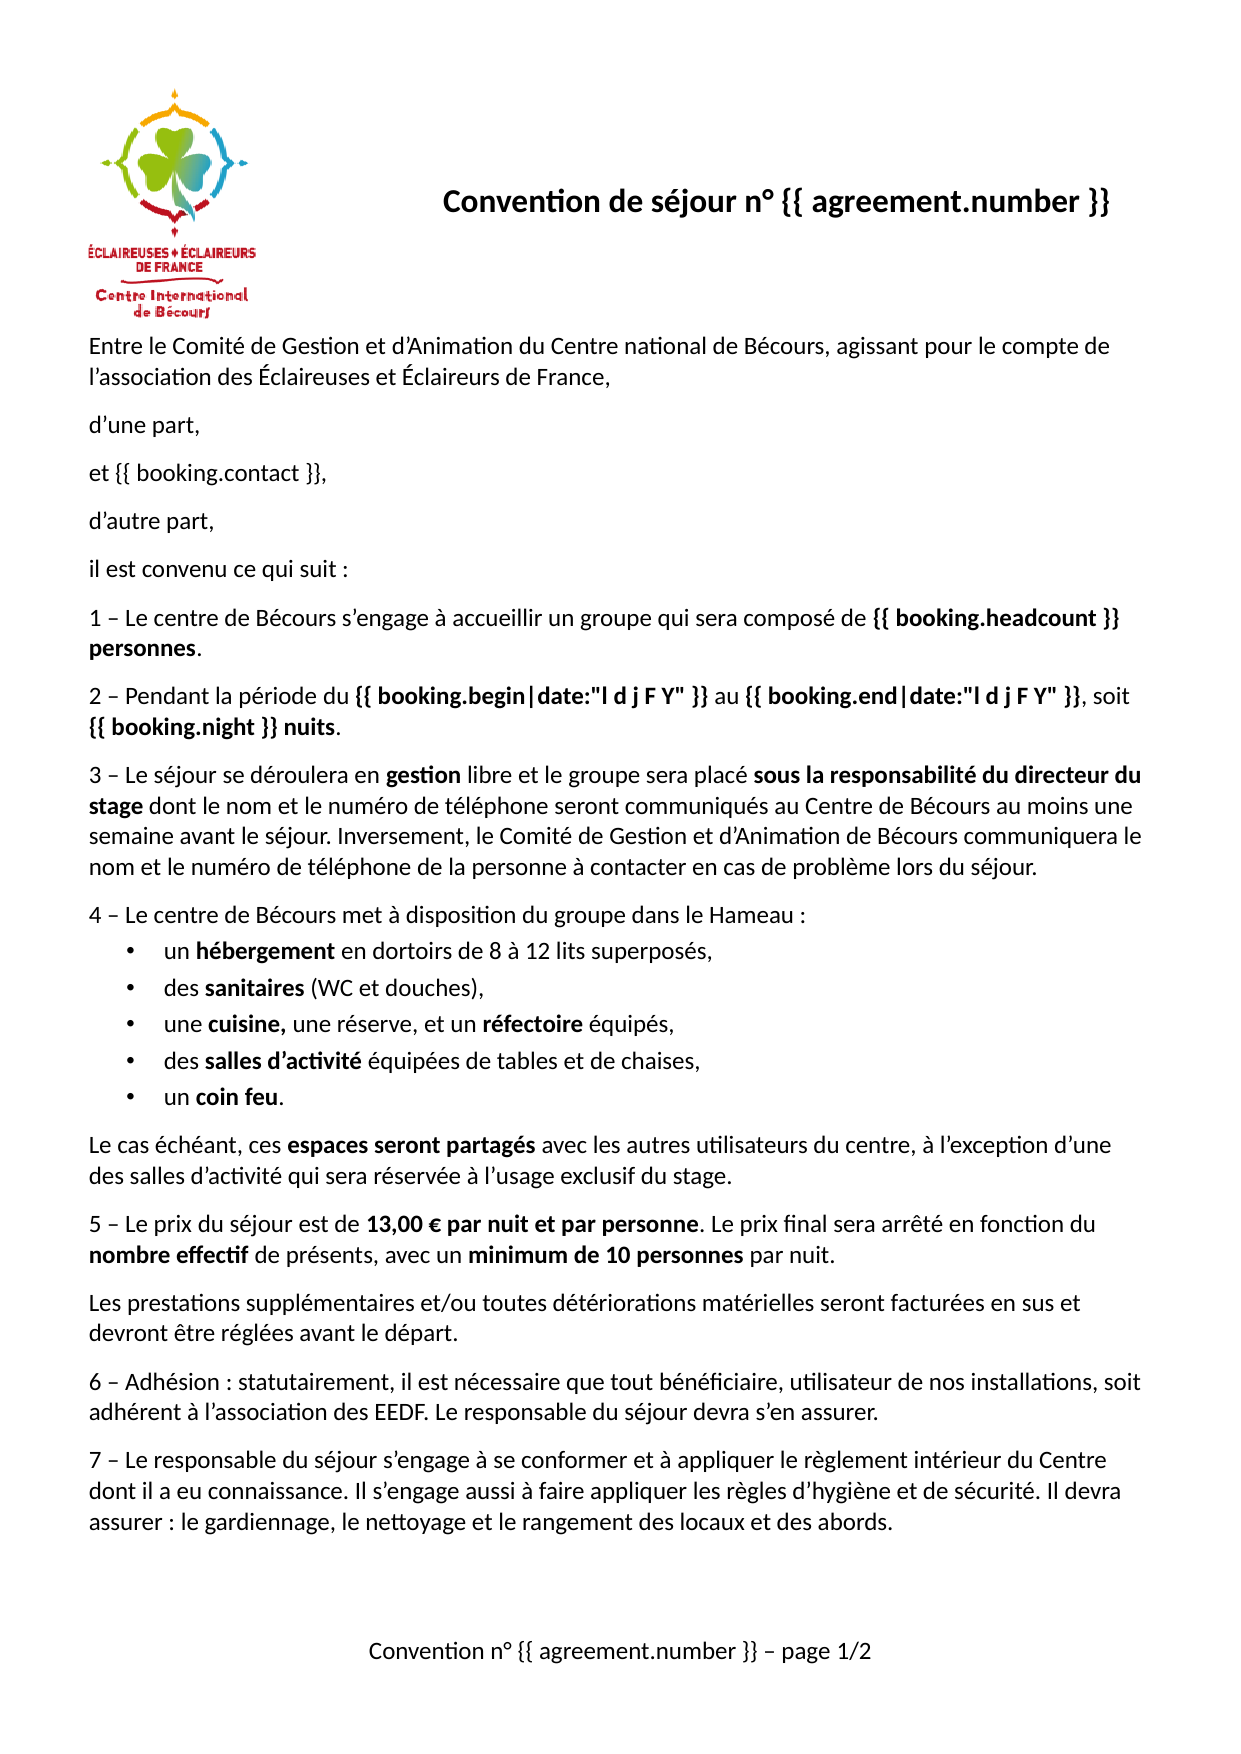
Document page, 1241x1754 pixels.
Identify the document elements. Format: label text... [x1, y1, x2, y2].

text il est convenu ce qui suit : [88, 553, 1152, 584]
picture [88, 88, 256, 323]
list des sanitaires (WC et douches), [126, 972, 1152, 1002]
text Entre le Comité de Gestion et d’Animation du Centre national de Bécours, agissant pour le compte de l’association des Éclaireuses et Éclaireurs de France, [88, 330, 1152, 391]
text 1 – Le centre de Bécours s’engage à accueillir un groupe qui sera composé de {{ booking.headcount }} personnes. [88, 602, 1152, 663]
list un coin feu. [126, 1081, 1152, 1112]
text Les prestations supplémentaires et/ou toutes détériorations matérielles seront facturées en sus et devront être réglées avant le départ. [88, 1287, 1152, 1348]
text Convention de séjour n° {{ agreement.number }} [256, 180, 1152, 221]
text et {{ booking.contact }}, [88, 457, 1152, 488]
text d’une part, [88, 409, 1152, 439]
list une cuisine, une réserve, et un réfectoire équipés, [126, 1008, 1152, 1039]
text d’autre part, [88, 505, 1152, 536]
text 4 – Le centre de Bécours met à disposition du groupe dans le Hameau : [88, 899, 1152, 929]
text 5 – Le prix du séjour est de 13,00 € par nuit et par personne. Le prix final sera arrêté en fonction du nombre effectif de présents, avec un minimum de 10 personnes par nuit. [88, 1208, 1152, 1269]
text 7 – Le responsable du séjour s’engage à se conformer et à appliquer le règlement intérieur du Centre dont il a eu connaissance. Il s’engage aussi à faire appliquer les règles d’hygiène et de sécurité. Il devra assurer : le gardiennage, le nettoyage et le rangement des locaux et des abords. [88, 1444, 1152, 1536]
text Le cas échéant, ces espaces seront partagés avec les autres utilisateurs du centre, à l’exception d’une des salles d’activité qui sera réservée à l’usage exclusif du stage. [88, 1129, 1152, 1191]
text 3 – Le séjour se déroulera en gestion libre et le groupe sera placé sous la responsabilité du directeur du stage dont le nom et le numéro de téléphone seront communiqués au Centre de Bécours au moins une semaine avant le séjour. Inversement, le Comité de Gestion et d’Animation de Bécours communiquera le nom et le numéro de téléphone de la personne à contacter en cas de problème lors du séjour. [88, 759, 1152, 881]
text 6 – Adhésion : statutairement, il est nécessaire que tout bénéficiaire, utilisateur de nos installations, soit adhérent à l’association des EEDF. Le responsable du séjour devra s’en assurer. [88, 1366, 1152, 1427]
list des salles d’activité équipées de tables et de chaises, [126, 1045, 1152, 1075]
list un hébergement en dortoirs de 8 à 12 lits superposés, [126, 936, 1152, 966]
text 2 – Pendant la période du {{ booking.begin|date:"l d j F Y" }} au {{ booking.end|date:"l d j F Y" }}, soit {{ booking.night }} nuits. [88, 681, 1152, 742]
